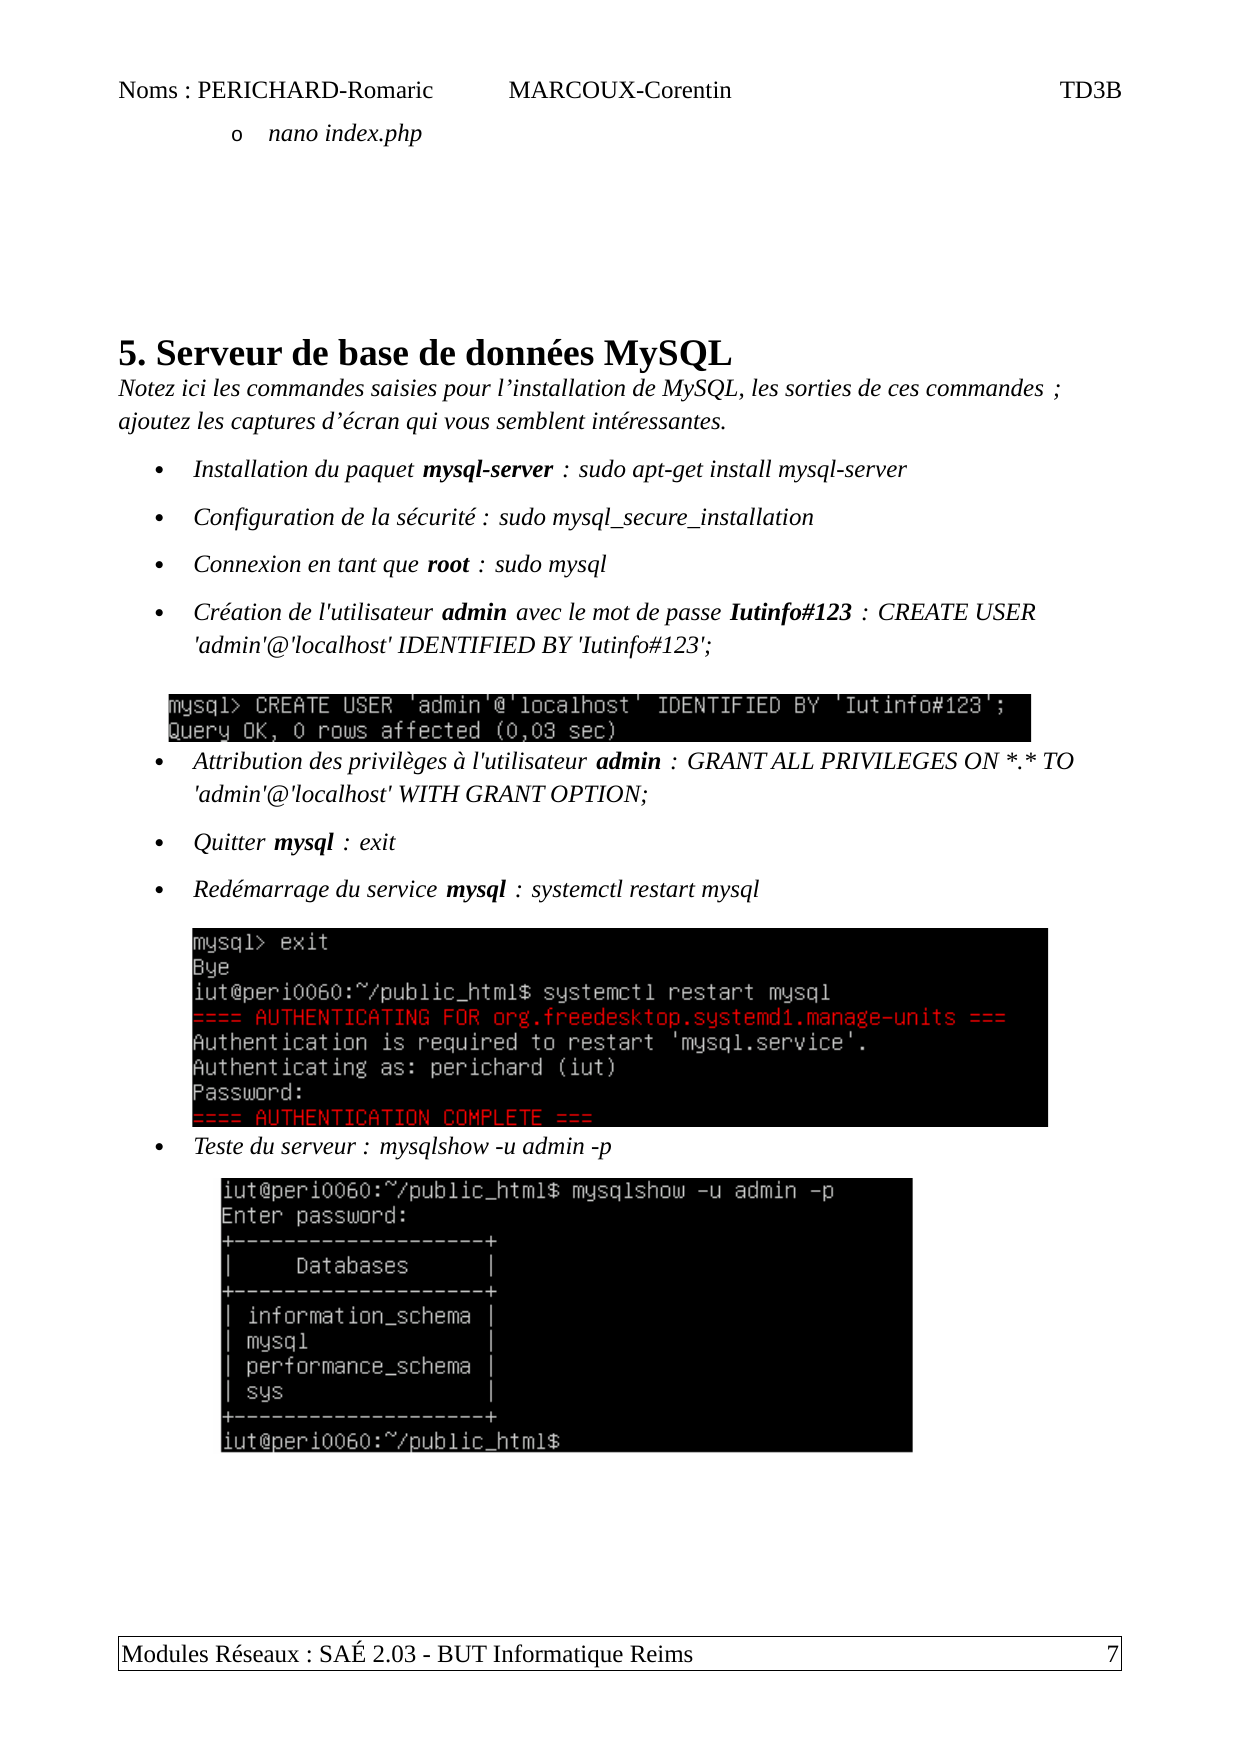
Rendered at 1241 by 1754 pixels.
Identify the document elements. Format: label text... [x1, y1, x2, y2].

list Configuration de la sécurité : sudo mysql_secure_installation [156, 502, 1122, 530]
list Connexion en tant que root : sudo mysql [156, 549, 1122, 578]
list Quitter mysql : exit [156, 827, 1122, 855]
text Notez ici les commandes saisies pour l’installation de MySQL, les sorties de ces commandes ; ajoutez les captures d’écran qui vous semblent intéressantes. [118, 373, 1122, 435]
list nano index.php [231, 118, 1122, 148]
subtitle 5. Serveur de base de données MySQL [118, 330, 1122, 373]
list Installation du paquet mysql-server : sudo apt-get install mysql-server [156, 454, 1122, 483]
list Création de l'utilisateur admin avec le mot de passe Iutinfo#123 : CREATE USER 'admin'@'localhost' IDENTIFIED BY 'Iutinfo#123'; [156, 597, 1122, 659]
list Redémarrage du service mysql : systemctl restart mysql [156, 874, 1122, 903]
list Teste du serveur : mysqlshow -u admin -p [156, 922, 1122, 1160]
list Attribution des privilèges à l'utilisateur admin : GRANT ALL PRIVILEGES ON *.* TO 'admin'@'localhost' WITH GRANT OPTION; [156, 677, 1122, 808]
